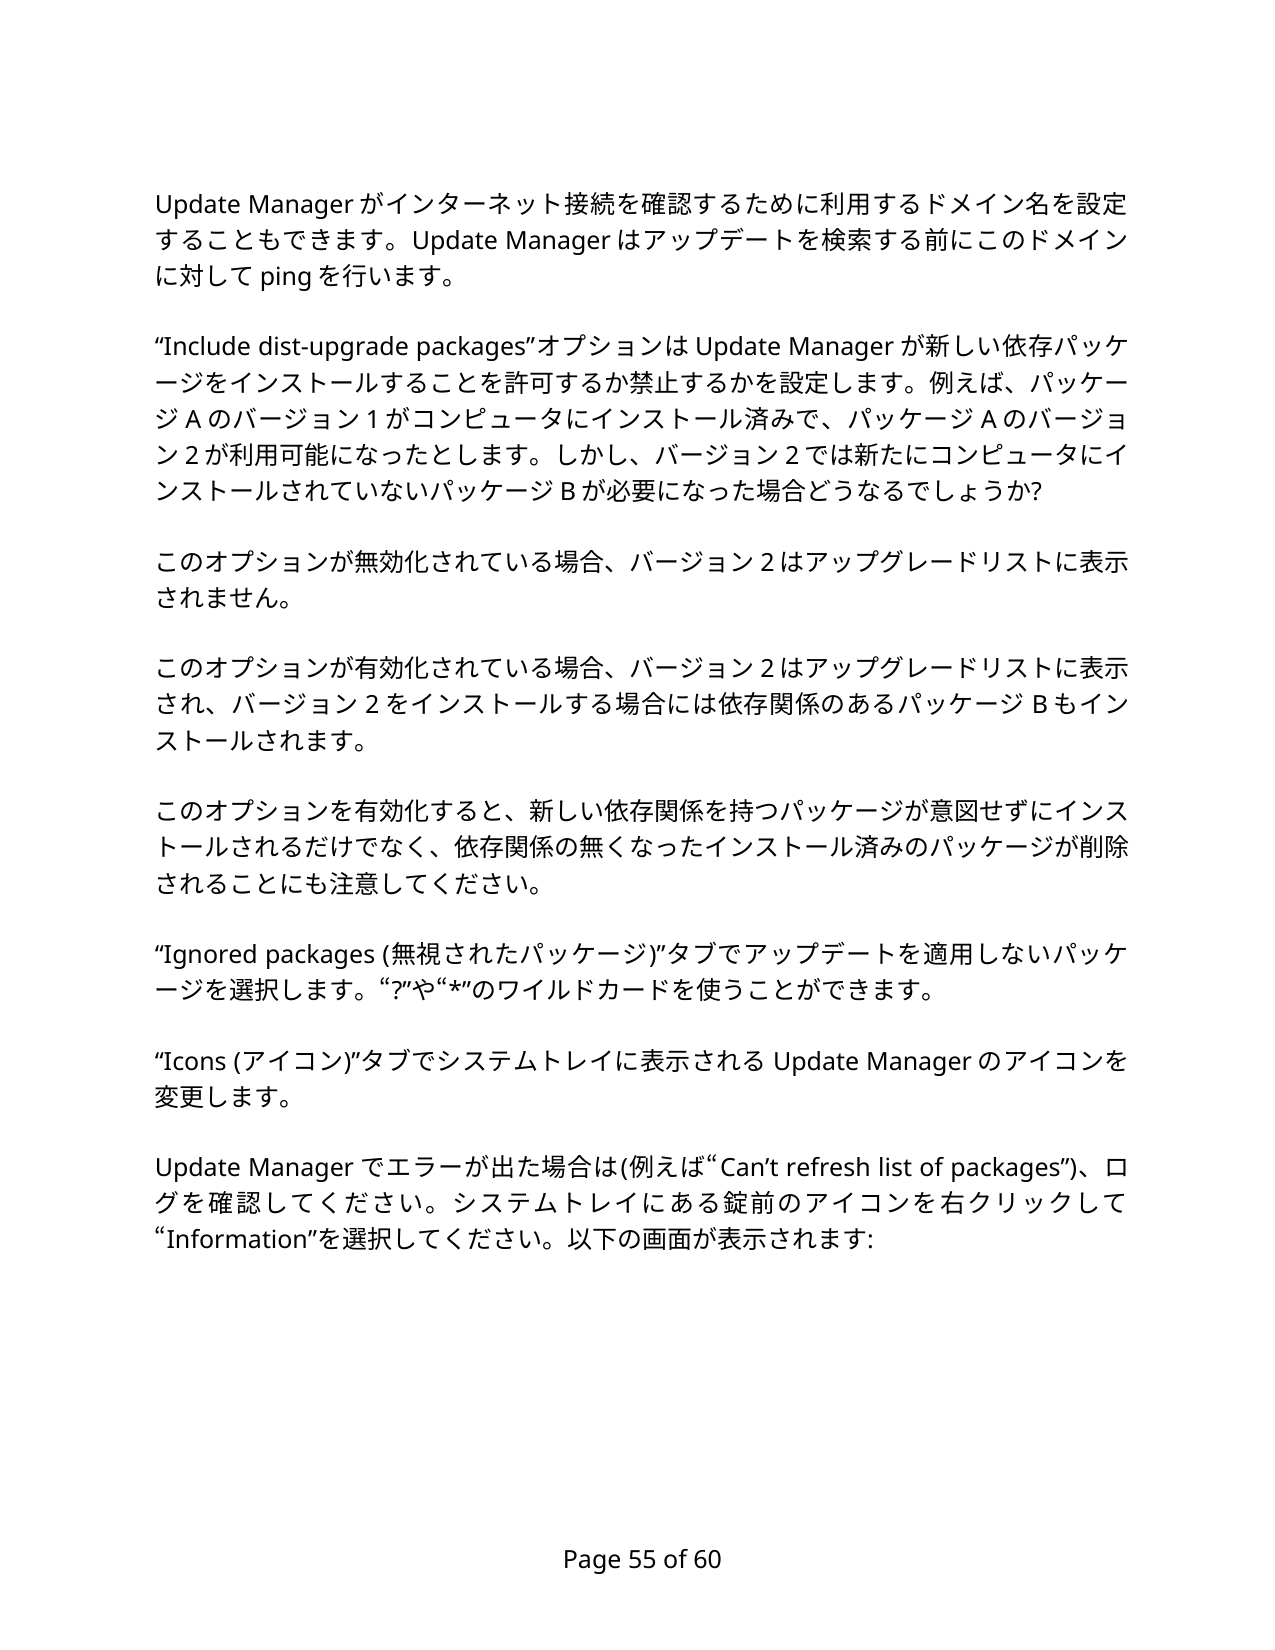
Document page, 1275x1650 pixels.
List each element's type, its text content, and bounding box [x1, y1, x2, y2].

text このオプションが無効化されている場合、バージョン2はアップグレードリストに表示されません。 [154, 542, 1130, 615]
text “Include dist-upgrade packages”オプションはUpdate Managerが新しい依存パッケージをインストールすることを許可するか禁止するかを設定します。例えば、パッケージAのバージョン1がコンピュータにインストール済みで、パッケージAのバージョン2が利用可能になったとします。しかし、バージョン2では新たにコンピュータにインストールされていないパッケージBが必要になった場合どうなるでしょうか? [154, 327, 1130, 508]
text “Icons (アイコン)”タブでシステムトレイに表示されるUpdate Managerのアイコンを変更します。 [154, 1041, 1130, 1113]
text Update Managerがインターネット接続を確認するために利用するドメイン名を設定することもできます。Update Managerはアップデートを検索する前にこのドメインに対してpingを行います。 [154, 184, 1130, 293]
text このオプションが有効化されている場合、バージョン2はアップグレードリストに表示され、バージョン2をインストールする場合には依存関係のあるパッケージBもインストールされます。 [154, 649, 1130, 757]
text “Ignored packages (無視されたパッケージ)”タブでアップデートを適用しないパッケージを選択します。“?”や“*”のワイルドカードを使うことができます。 [154, 934, 1130, 1007]
text Update Managerでエラーが出た場合は(例えば“Can’t refresh list of packages”)、ログを確認してください。システムトレイにある錠前のアイコンを右クリックして“Information”を選択してください。以下の画面が表示されます: [154, 1147, 1130, 1256]
